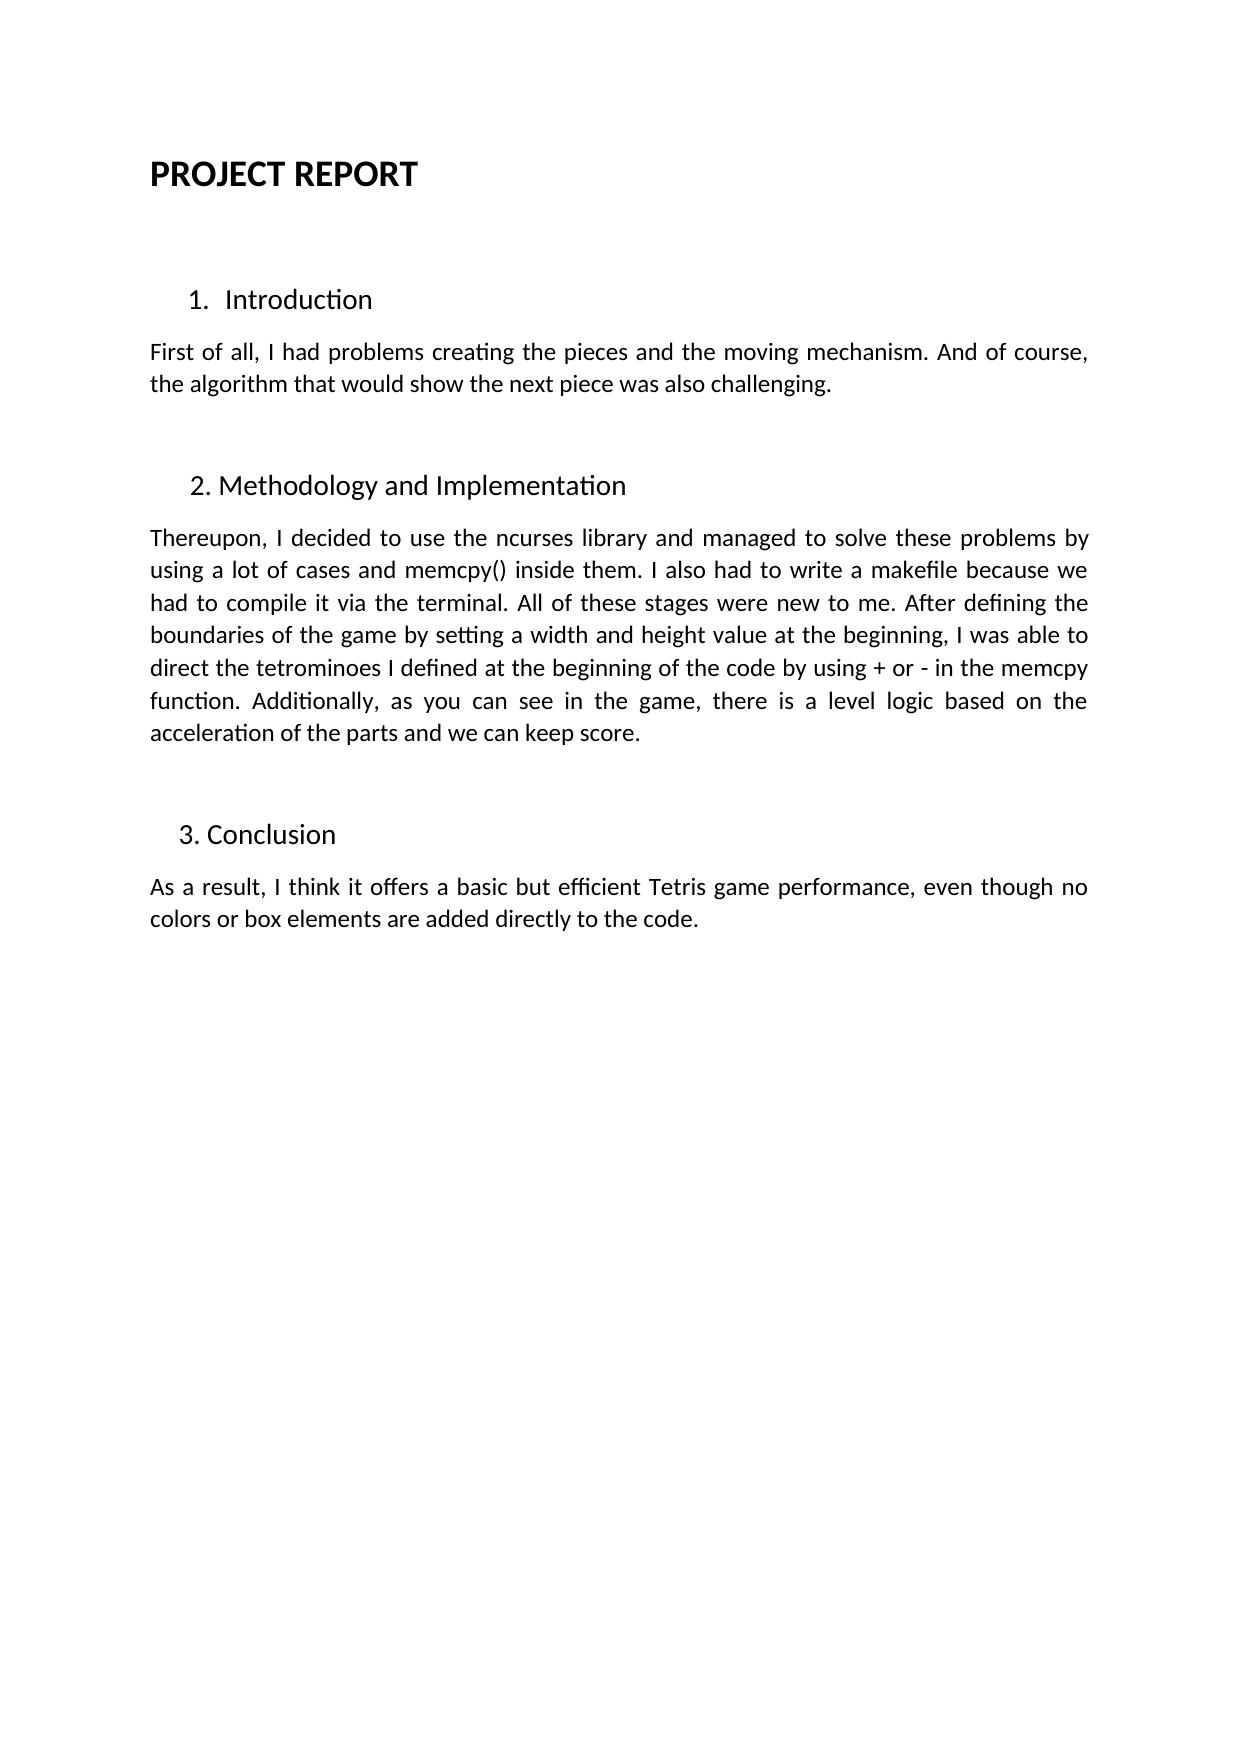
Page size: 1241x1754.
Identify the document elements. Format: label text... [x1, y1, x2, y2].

text PROJECT REPORT [150, 150, 1090, 196]
text 3. Conclusion [150, 816, 1090, 852]
text 2. Methodology and Implementation [150, 467, 1090, 503]
list Introduction [187, 281, 1090, 317]
text Thereupon, I decided to use the ncurses library and managed to solve these problems by using a lot of cases and memcpy() inside them. I also had to write a makefile because we had to compile it via the terminal. All of these stages were new to me. After defining the boundaries of the game by setting a width and height value at the beginning, I was able to direct the tetrominoes I defined at the beginning of the code by using + or - in the memcpy function. Additionally, as you can see in the game, there is a level logic based on the acceleration of the parts and we can keep score. [150, 522, 1090, 748]
text As a result, I think it offers a basic but efficient Tetris game performance, even though no colors or box elements are added directly to the code. [150, 871, 1090, 934]
text First of all, I had problems creating the pieces and the moving mechanism. And of course, the algorithm that would show the next piece was also challenging. [150, 336, 1090, 399]
